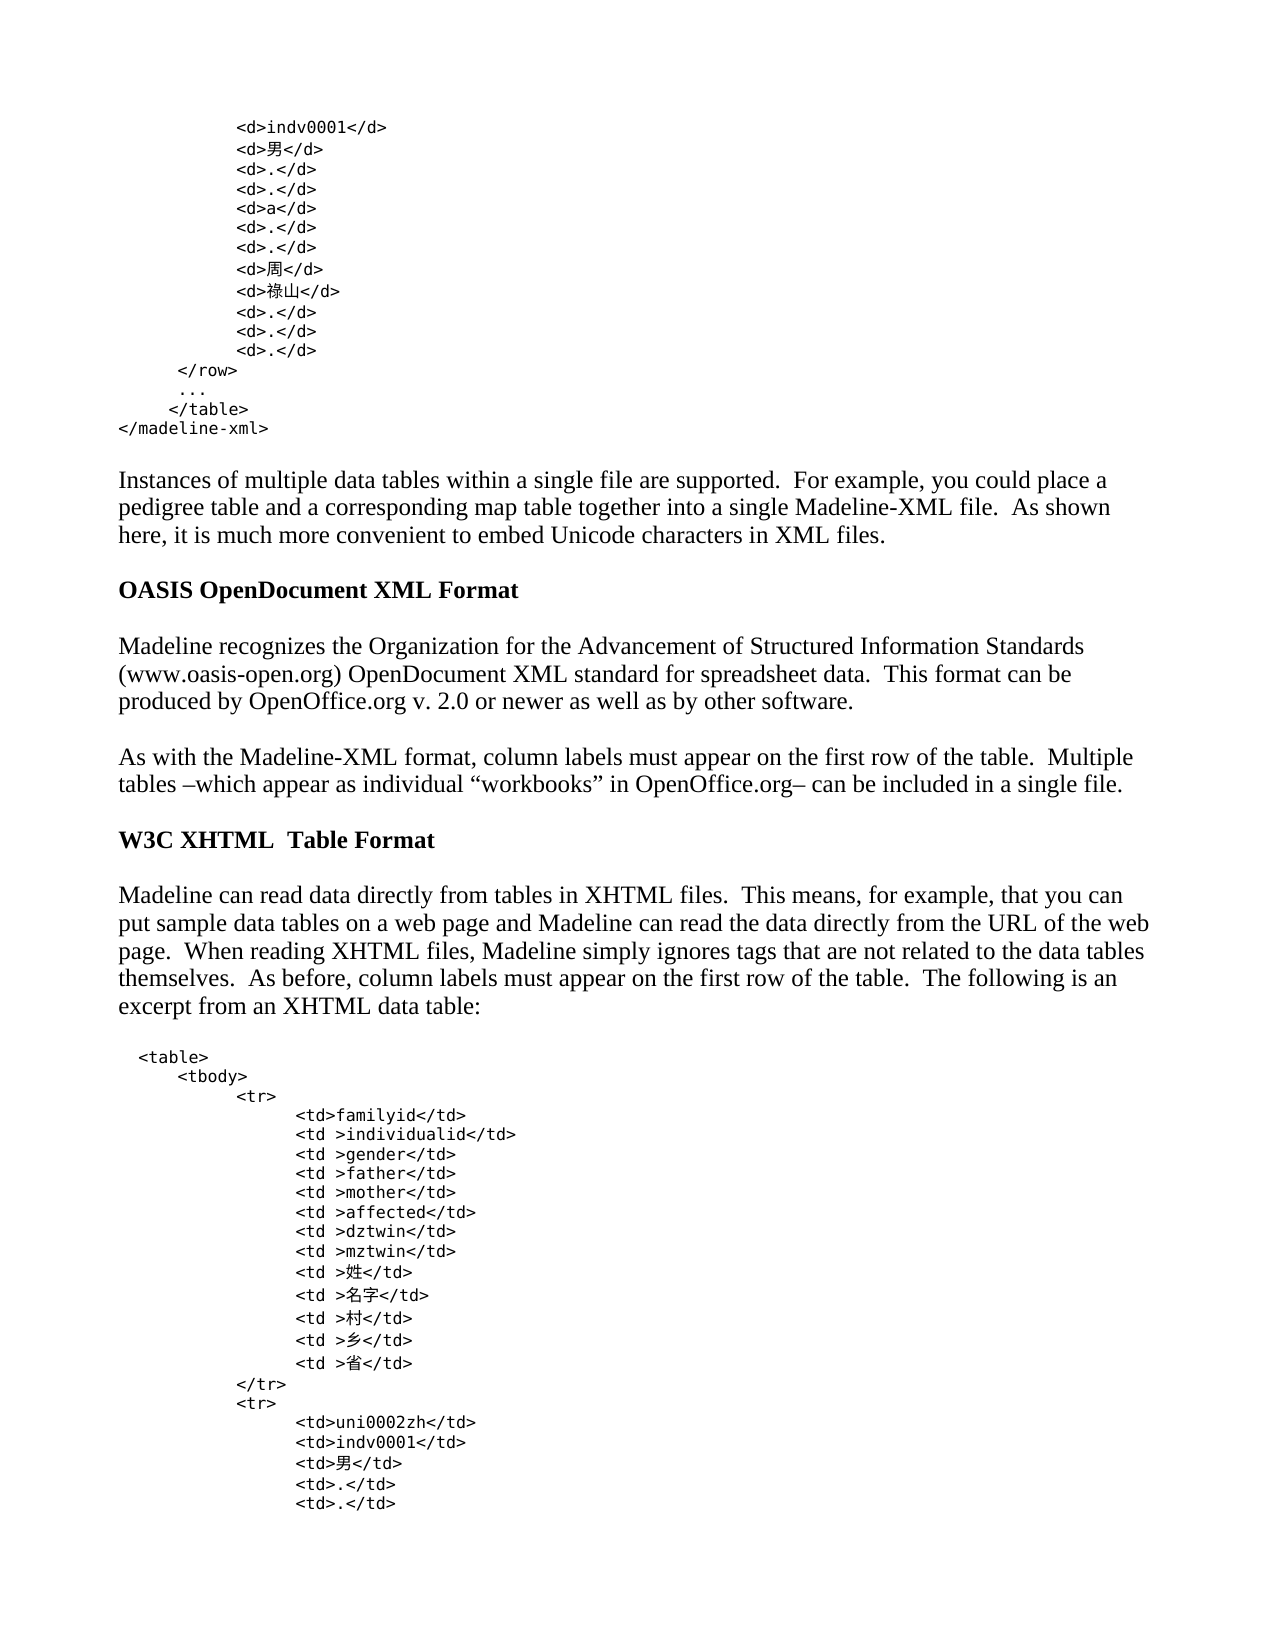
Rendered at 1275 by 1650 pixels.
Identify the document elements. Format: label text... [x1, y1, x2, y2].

text <d>.</d> [118, 238, 1157, 257]
text <td >individualid</td> [118, 1125, 1157, 1144]
text <d>.</d> [118, 218, 1157, 238]
text <td >姓</td> [118, 1261, 1157, 1283]
text <td>indv0001</td> [118, 1432, 1157, 1452]
text <d>.</d> [118, 179, 1157, 199]
text Instances of multiple data tables within a single file are supported. For example, you could place a pedigree table and a corresponding map table together into a single Madeline-XML file. As shown here, it is much more convenient to embed Unicode characters in XML files. [118, 466, 1157, 549]
text Madeline can read data directly from tables in XHTML files. This means, for example, that you can put sample data tables on a web page and Madeline can read the data directly from the URL of the web page. When reading XHTML files, Madeline simply ignores tags that are not related to the data tables themselves. As before, column labels must appear on the first row of the table. The following is an excerpt from an XHTML data table: [118, 881, 1157, 1020]
text <tr> [118, 1394, 1157, 1413]
text <td >省</td> [118, 1352, 1157, 1374]
text <d>男</d> [118, 137, 1157, 160]
text <d>indv0001</d> [118, 118, 1157, 137]
text OASIS OpenDocument XML Format [118, 577, 1157, 604]
text <td>男</td> [118, 1452, 1157, 1474]
text <d>.</d> [118, 160, 1157, 179]
text <td>.</td> [118, 1474, 1157, 1494]
text <d>.</d> [118, 322, 1157, 341]
text <d>.</d> [118, 302, 1157, 322]
text <td>familyid</td> [118, 1106, 1157, 1125]
text <td>.</td> [118, 1494, 1157, 1513]
text As with the Madeline-XML format, column labels must appear on the first row of the table. Multiple tables –which appear as individual “workbooks” in OpenOffice.org– can be included in a single file. [118, 743, 1157, 798]
text <td >乡</td> [118, 1329, 1157, 1352]
text <td>uni0002zh</td> [118, 1413, 1157, 1432]
text <table> [118, 1048, 1157, 1067]
text <td >mother</td> [118, 1183, 1157, 1203]
text </row> [118, 361, 1157, 380]
text <d>周</d> [118, 257, 1157, 280]
text <tr> [118, 1086, 1157, 1106]
text W3C XHTML Table Format [118, 826, 1157, 854]
text <td >gender</td> [118, 1144, 1157, 1164]
text </table> [118, 399, 1157, 419]
text <tbody> [118, 1067, 1157, 1086]
text <td >affected</td> [118, 1203, 1157, 1222]
text <td >村</td> [118, 1306, 1157, 1329]
text <td >mztwin</td> [118, 1241, 1157, 1261]
text Madeline recognizes the Organization for the Advancement of Structured Information Standards (www.oasis-open.org) OpenDocument XML standard for spreadsheet data. This format can be produced by OpenOffice.org v. 2.0 or newer as well as by other software. [118, 632, 1157, 715]
text <td >father</td> [118, 1164, 1157, 1183]
text </madeline-xml> [118, 419, 1157, 438]
text <d>a</d> [118, 199, 1157, 218]
text ... [118, 380, 1157, 399]
text <td >dztwin</td> [118, 1222, 1157, 1241]
text <d>.</d> [118, 341, 1157, 361]
text <d>祿山</d> [118, 280, 1157, 302]
text <td >名字</td> [118, 1283, 1157, 1306]
text </tr> [118, 1374, 1157, 1394]
